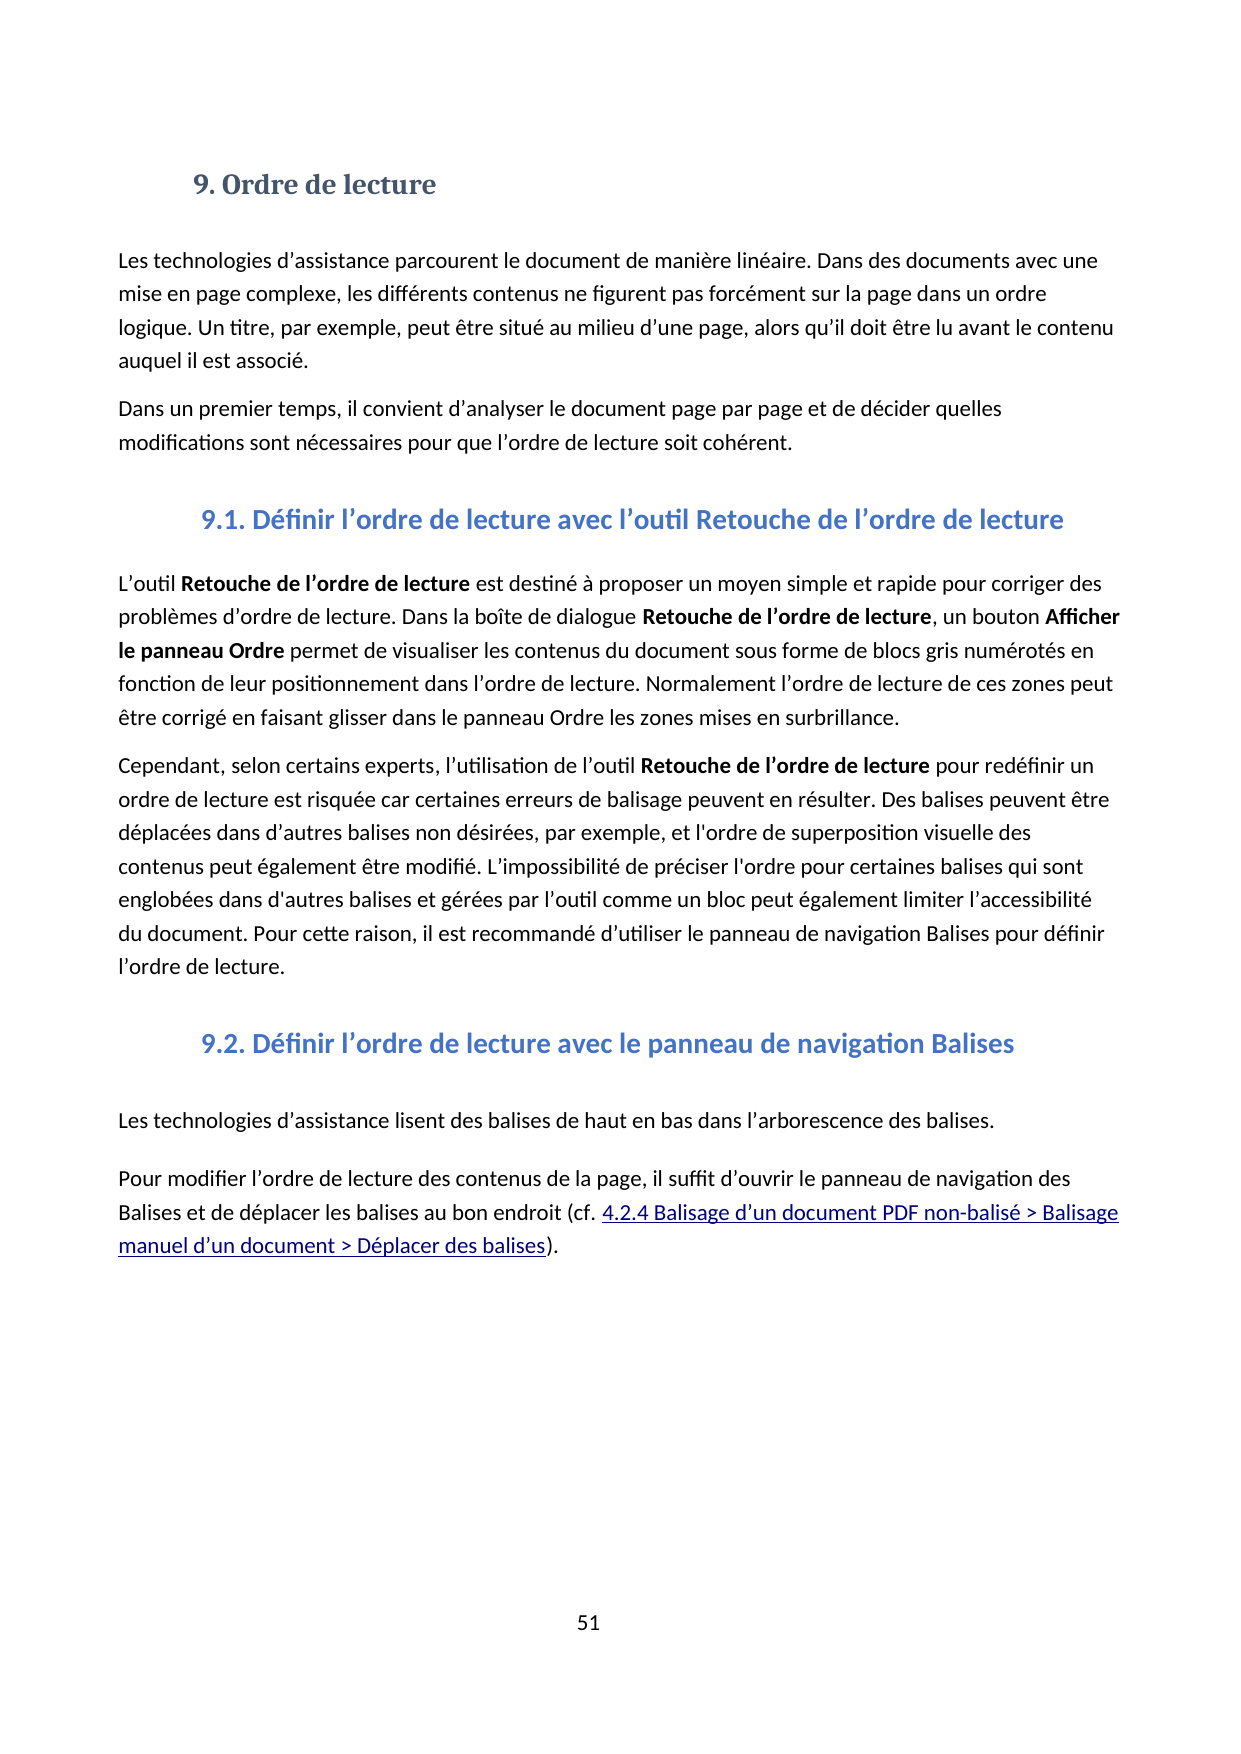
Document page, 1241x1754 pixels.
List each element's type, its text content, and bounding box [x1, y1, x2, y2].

text L’outil Retouche de l’ordre de lecture est destiné à proposer un moyen simple et rapide pour corriger des problèmes d’ordre de lecture. Dans la boîte de dialogue Retouche de l’ordre de lecture, un bouton Afficher le panneau Ordre permet de visualiser les contenus du document sous forme de blocs gris numérotés en fonction de leur positionnement dans l’ordre de lecture. Normalement l’ordre de lecture de ces zones peut être corrigé en faisant glisser dans le panneau Ordre les zones mises en surbrillance. [118, 569, 1122, 731]
text Dans un premier temps, il convient d’analyser le document page par page et de décider quelles modifications sont nécessaires pour que l’ordre de lecture soit cohérent. [118, 394, 1122, 456]
subtitle 9.2. Définir l’ordre de lecture avec le panneau de navigation Balises [156, 1026, 1122, 1061]
subtitle 9. Ordre de lecture [156, 168, 1122, 202]
subtitle 9.1. Définir l’ordre de lecture avec l’outil Retouche de l’ordre de lecture [156, 501, 1122, 537]
text Les technologies d’assistance lisent des balises de haut en bas dans l’arborescence des balises. [118, 1106, 1122, 1134]
text Pour modifier l’ordre de lecture des contenus de la page, il suffit d’ouvrir le panneau de navigation des Balises et de déplacer les balises au bon endroit (cf. 4.2.4 Balisage d’un document PDF non-balisé > Balisage manuel d’un document > Déplacer des balises). [118, 1164, 1122, 1259]
text Cependant, selon certains experts, l’utilisation de l’outil Retouche de l’ordre de lecture pour redéfinir un ordre de lecture est risquée car certaines erreurs de balisage peuvent en résulter. Des balises peuvent être déplacées dans d’autres balises non désirées, par exemple, et l'ordre de superposition visuelle des contenus peut également être modifié. L’impossibilité de préciser l'ordre pour certaines balises qui sont englobées dans d'autres balises et gérées par l’outil comme un bloc peut également limiter l’accessibilité du document. Pour cette raison, il est recommandé d’utiliser le panneau de navigation Balises pour définir l’ordre de lecture. [118, 751, 1122, 981]
text Les technologies d’assistance parcourent le document de manière linéaire. Dans des documents avec une mise en page complexe, les différents contenus ne figurent pas forcément sur la page dans un ordre logique. Un titre, par exemple, peut être situé au milieu d’une page, alors qu’il doit être lu avant le contenu auquel il est associé. [118, 246, 1122, 374]
